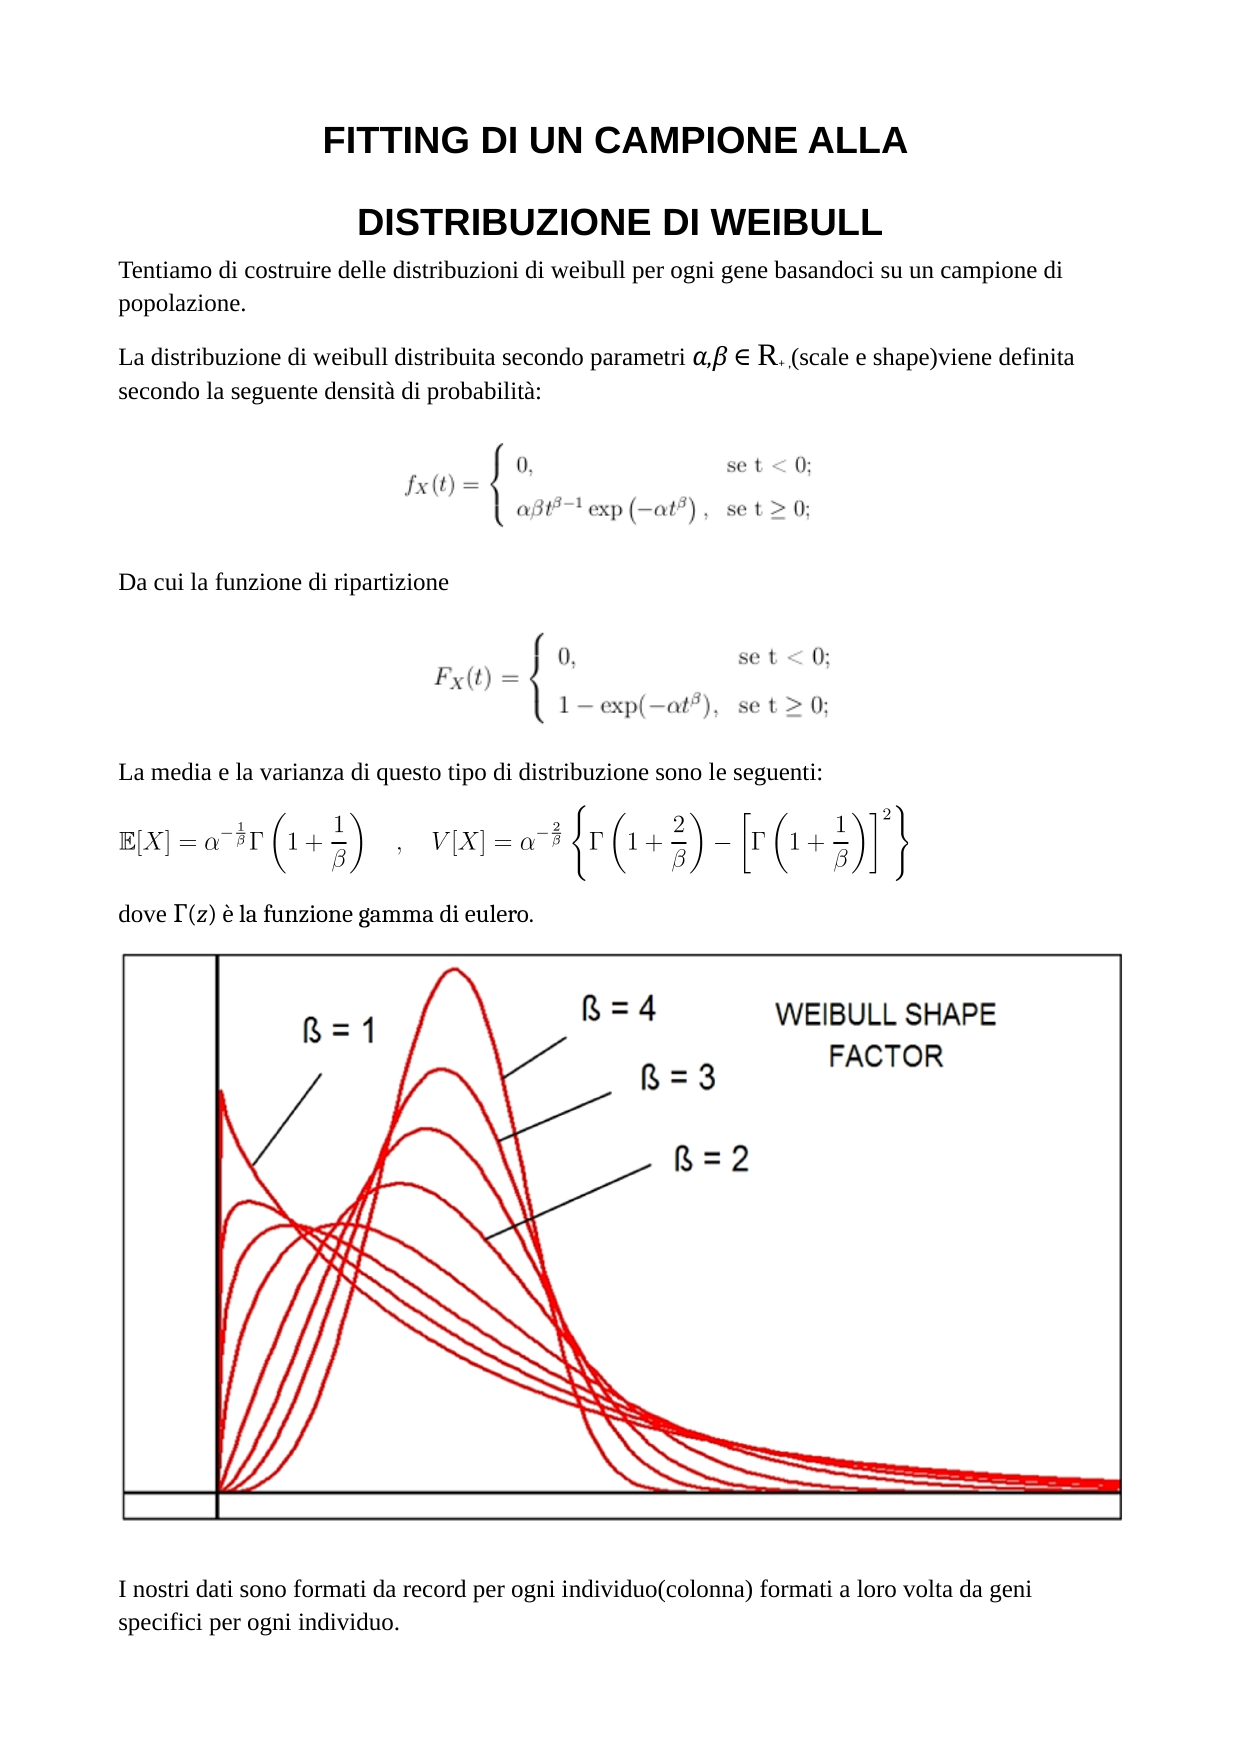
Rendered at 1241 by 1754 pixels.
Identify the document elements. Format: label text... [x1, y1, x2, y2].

text Da cui la funzione di ripartizione [118, 567, 1122, 595]
text dove Γ(z) è la funzione gamma di eulero. [118, 899, 1122, 929]
picture [118, 948, 1123, 1522]
text I nostri dati sono formati da record per ogni individuo(colonna) formati a loro volta da geni specifici per ogni individuo. [118, 1574, 1122, 1636]
picture [118, 804, 909, 881]
picture [371, 423, 870, 539]
text La media e la varianza di questo tipo di distribuzione sono le seguenti: [118, 757, 1122, 786]
text Tentiamo di costruire delle distribuzioni di weibull per ogni gene basandoci su un campione di popolazione. [118, 255, 1122, 317]
subtitle FITTING DI UN CAMPIONE ALLA [118, 118, 1122, 162]
text La distribuzione di weibull distribuita secondo parametri α,β ∈ R+ ,(scale e shape)viene definita secondo la seguente densità di probabilità: [118, 336, 1122, 405]
subtitle DISTRIBUZIONE DI WEIBULL [118, 199, 1122, 243]
picture [354, 614, 886, 747]
